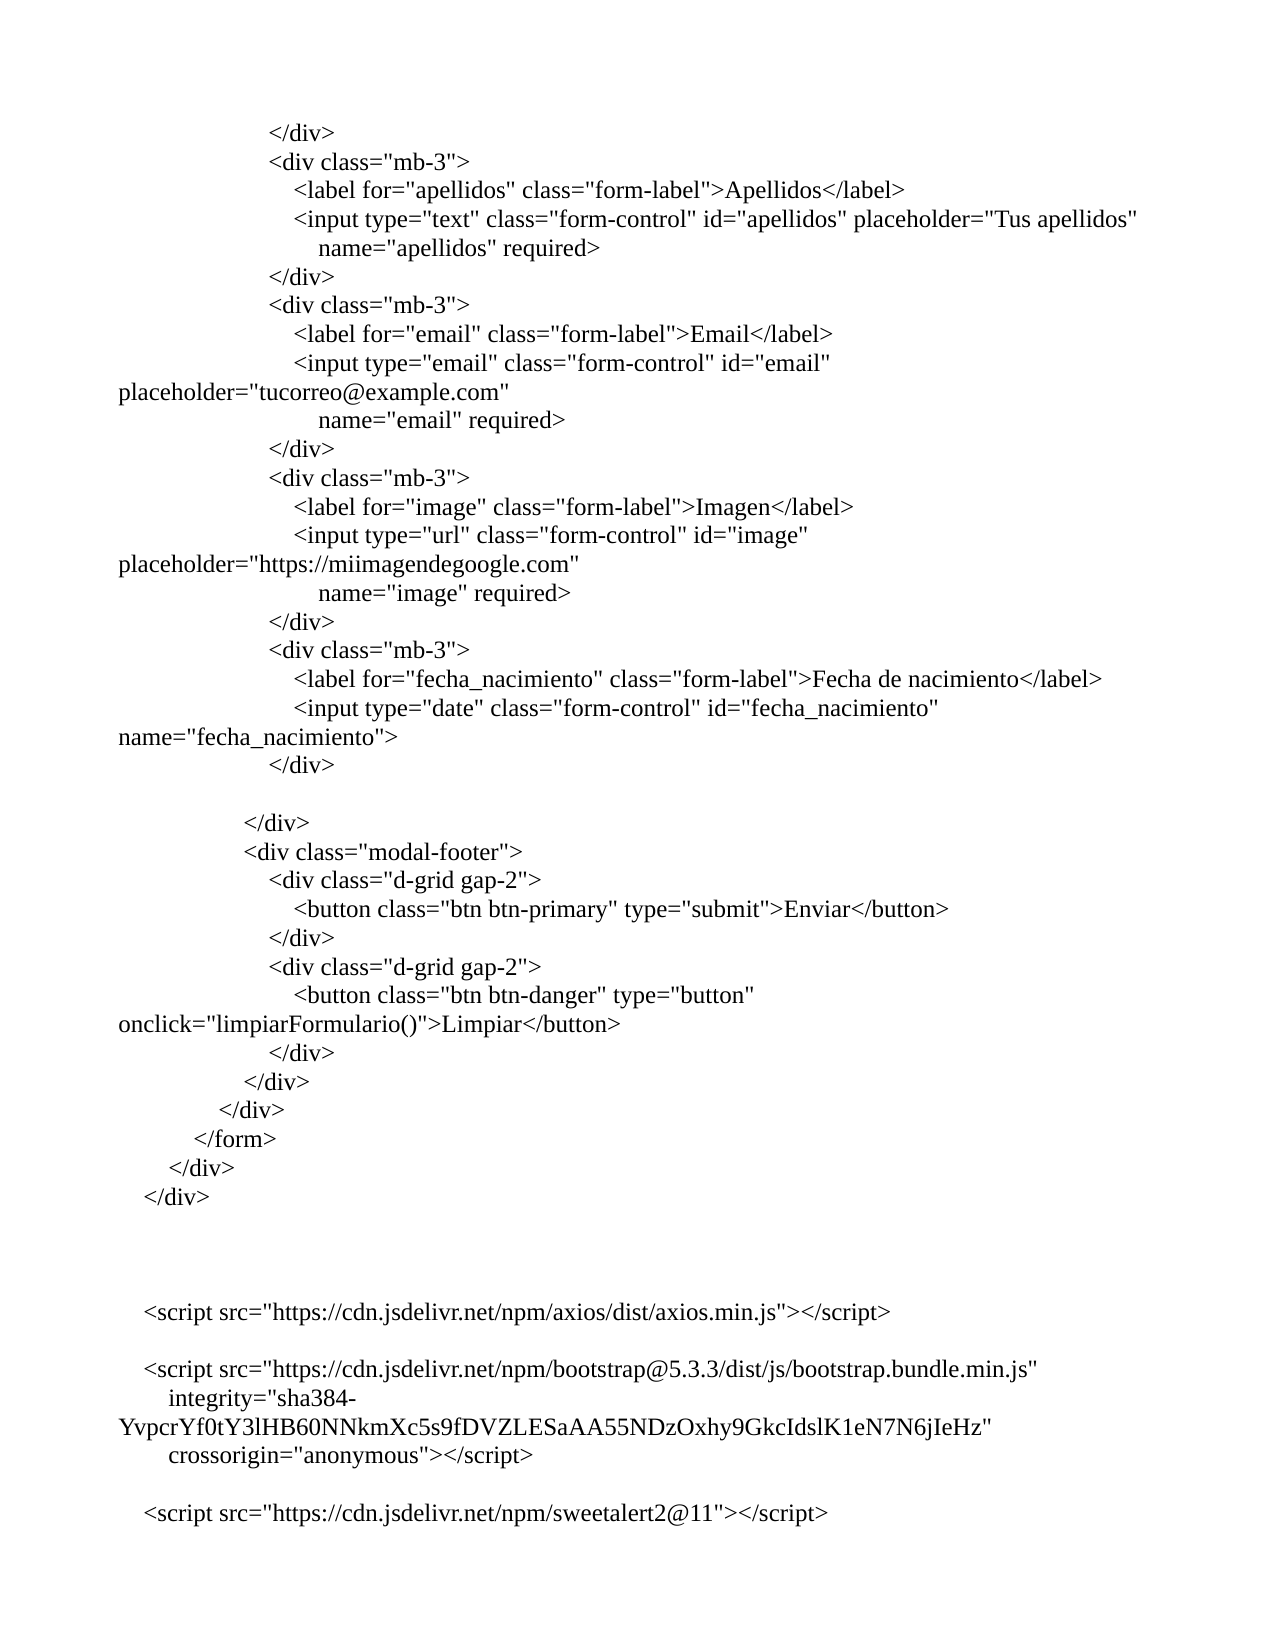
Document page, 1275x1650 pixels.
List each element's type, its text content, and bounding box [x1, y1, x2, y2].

text name="image" required> [118, 578, 1157, 607]
text </div> [118, 1096, 1157, 1124]
text </div> [118, 1153, 1157, 1182]
text </div> [118, 118, 1157, 147]
text <label for="image" class="form-label">Imagen</label> [118, 492, 1157, 521]
text <script src="https://cdn.jsdelivr.net/npm/bootstrap@5.3.3/dist/js/bootstrap.bundle.min.js" [118, 1354, 1157, 1383]
text <input type="text" class="form-control" id="apellidos" placeholder="Tus apellidos" [118, 204, 1157, 233]
text </form> [118, 1124, 1157, 1153]
text <div class="mb-3"> [118, 463, 1157, 492]
text </div> [118, 923, 1157, 952]
text <div class="mb-3"> [118, 291, 1157, 319]
text <input type="email" class="form-control" id="email" placeholder="tucorreo@example.com" [118, 348, 1157, 406]
text <div class="mb-3"> [118, 636, 1157, 664]
text <label for="apellidos" class="form-label">Apellidos</label> [118, 176, 1157, 204]
text <label for="fecha_nacimiento" class="form-label">Fecha de nacimiento</label> [118, 664, 1157, 693]
text name="email" required> [118, 406, 1157, 434]
text <div class="modal-footer"> [118, 837, 1157, 866]
text </div> [118, 1038, 1157, 1067]
text </div> [118, 1067, 1157, 1096]
text <script src="https://cdn.jsdelivr.net/npm/sweetalert2@11"></script> [118, 1498, 1157, 1527]
text </div> [118, 1182, 1157, 1211]
text <button class="btn btn-primary" type="submit">Enviar</button> [118, 894, 1157, 923]
text crossorigin="anonymous"></script> [118, 1441, 1157, 1469]
text name="apellidos" required> [118, 233, 1157, 262]
text </div> [118, 808, 1157, 837]
text <div class="d-grid gap-2"> [118, 866, 1157, 894]
text <script src="https://cdn.jsdelivr.net/npm/axios/dist/axios.min.js"></script> [118, 1297, 1157, 1326]
text </div> [118, 607, 1157, 636]
text <button class="btn btn-danger" type="button" onclick="limpiarFormulario()">Limpiar</button> [118, 981, 1157, 1038]
text </div> [118, 262, 1157, 291]
text <label for="email" class="form-label">Email</label> [118, 319, 1157, 348]
text <input type="date" class="form-control" id="fecha_nacimiento" name="fecha_nacimiento"> [118, 693, 1157, 751]
text </div> [118, 751, 1157, 779]
text <div class="mb-3"> [118, 147, 1157, 176]
text integrity="sha384-YvpcrYf0tY3lHB60NNkmXc5s9fDVZLESaAA55NDzOxhy9GkcIdslK1eN7N6jIeHz" [118, 1383, 1157, 1441]
text <input type="url" class="form-control" id="image" placeholder="https://miimagendegoogle.com" [118, 521, 1157, 578]
text <div class="d-grid gap-2"> [118, 952, 1157, 981]
text </div> [118, 434, 1157, 463]
